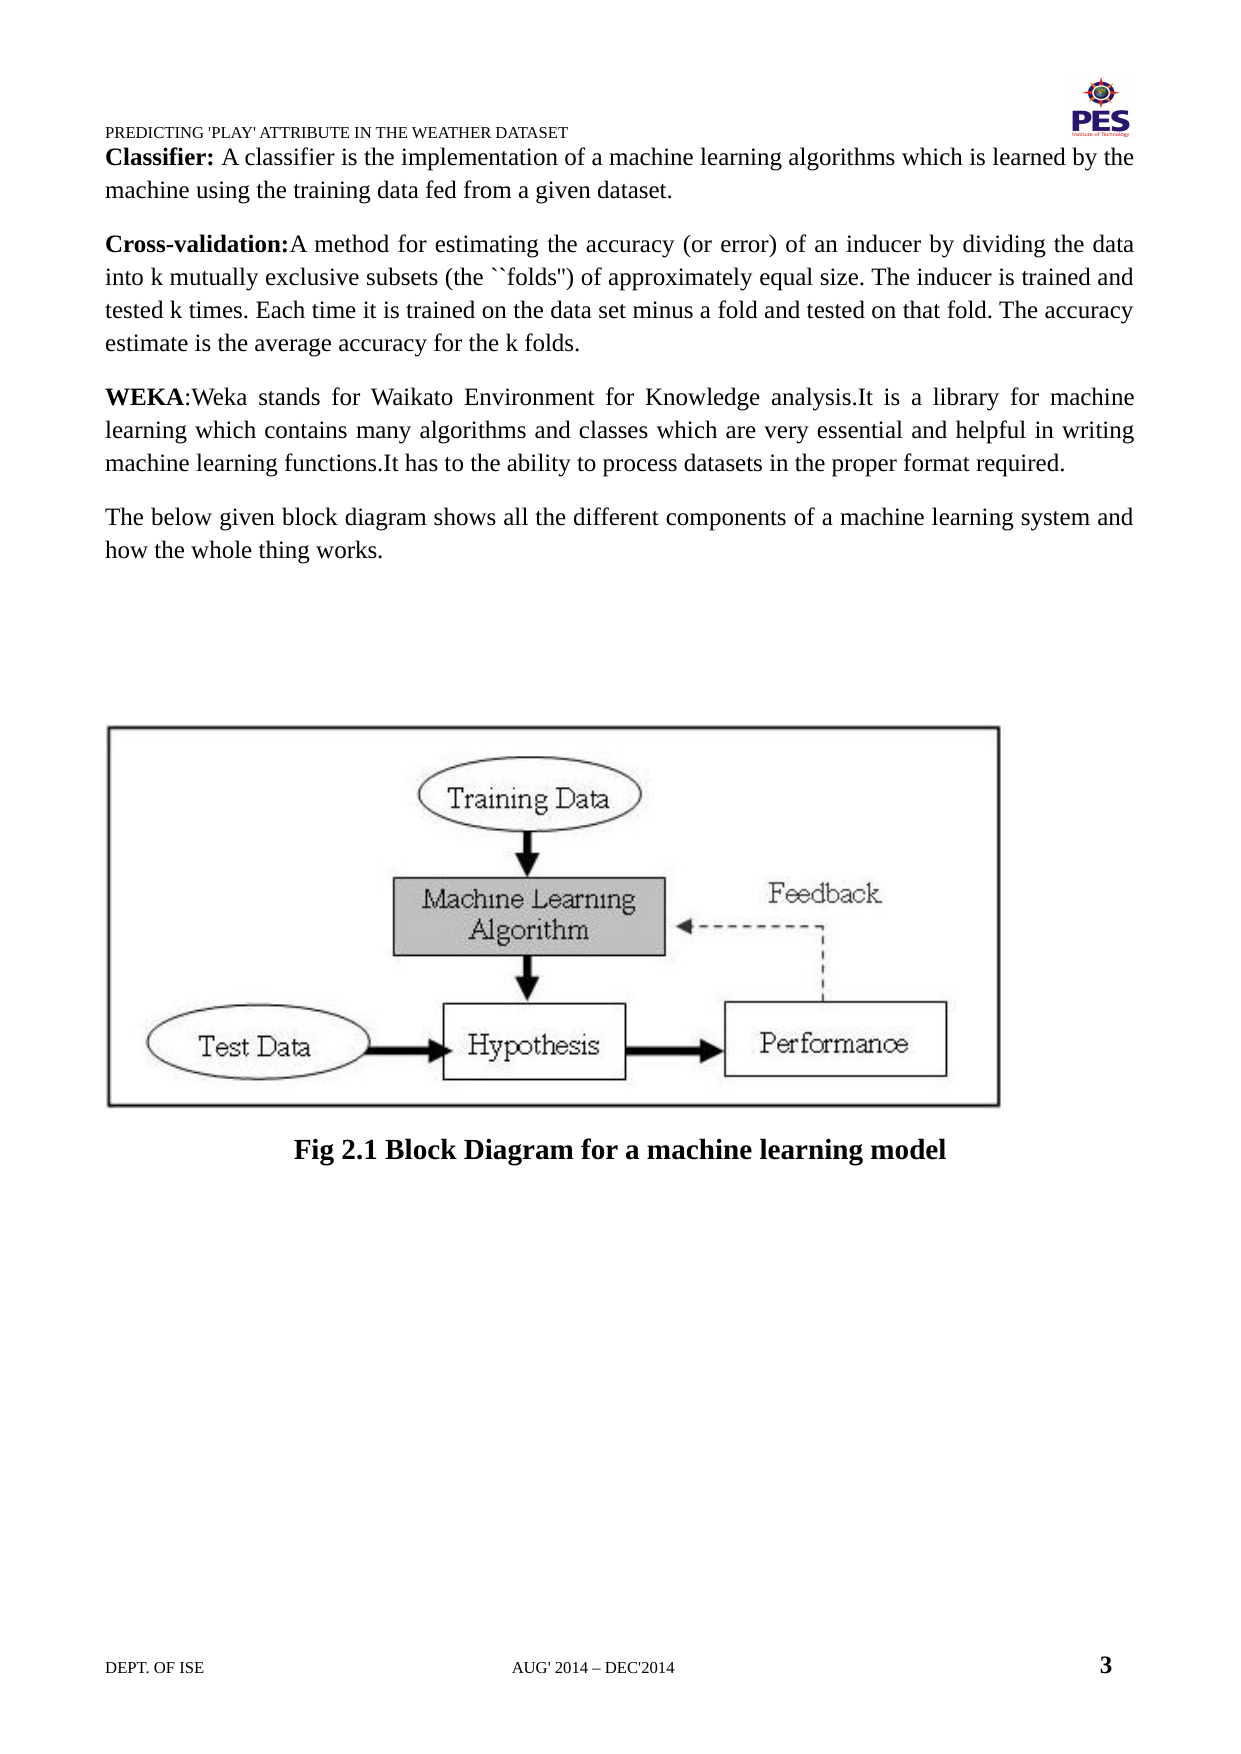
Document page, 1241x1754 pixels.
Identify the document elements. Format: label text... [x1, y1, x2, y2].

picture [1068, 75, 1134, 139]
text Fig 2.1 Block Diagram for a machine learning model [105, 1132, 1135, 1165]
text Cross-validation:A method for estimating the accuracy (or error) of an inducer by dividing the data into k mutually exclusive subsets (the ``folds'') of approximately equal size. The inducer is trained and tested k times. Each time it is trained on the data set minus a fold and tested on that fold. The accuracy estimate is the average accuracy for the k folds. [105, 229, 1135, 357]
text The below given block diagram shows all the different components of a machine learning system and how the whole thing works. [105, 502, 1135, 563]
text WEKA:Weka stands for Waikato Environment for Knowledge analysis.It is a library for machine learning which contains many algorithms and classes which are very essential and helpful in writing machine learning functions.It has to the ability to process datasets in the proper format required. [105, 382, 1135, 477]
text Classifier: A classifier is the implementation of a machine learning algorithms which is learned by the machine using the training data fed from a given dataset. [105, 142, 1135, 204]
